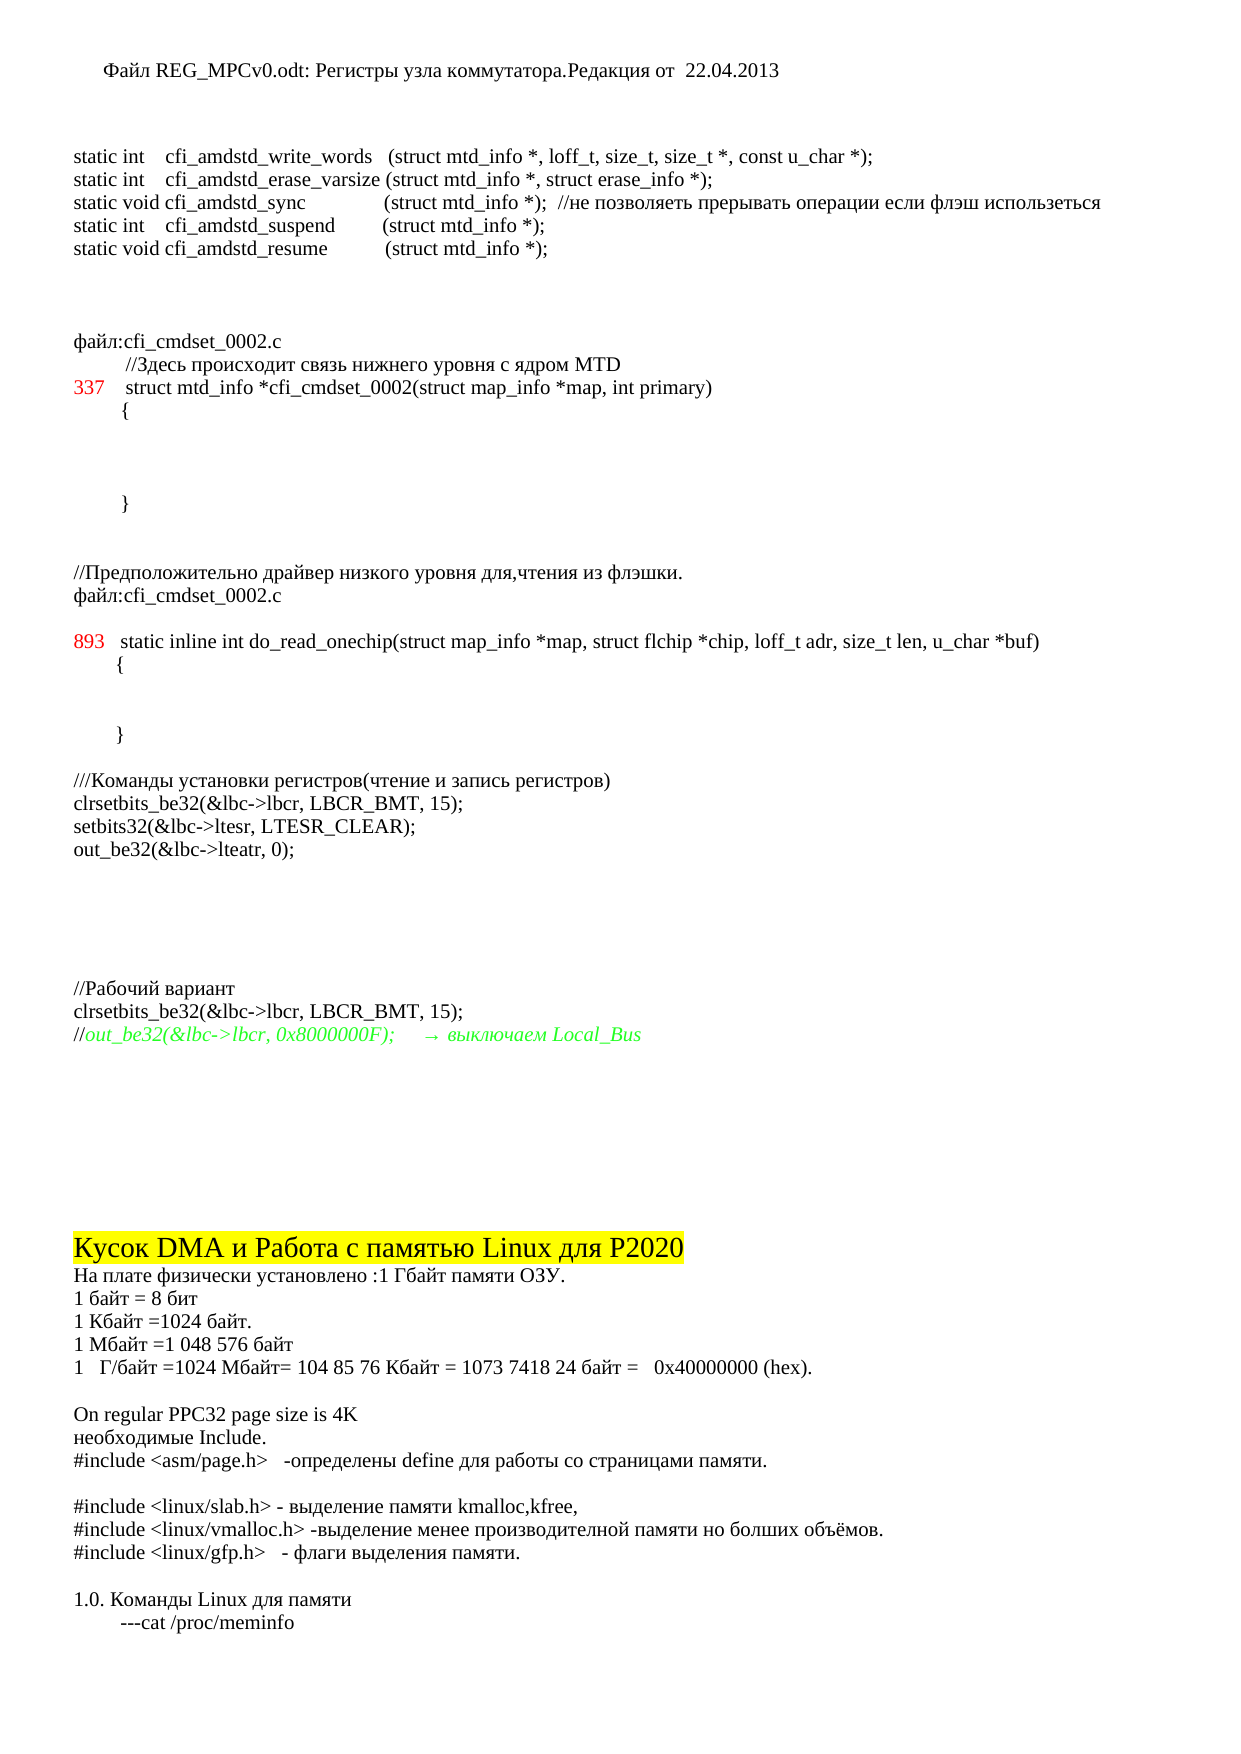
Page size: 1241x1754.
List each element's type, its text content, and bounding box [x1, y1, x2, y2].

text } [73, 491, 1144, 514]
text 1 Г/байт =1024 Мбайт= 104 85 76 Кбайт = 1073 7418 24 байт = 0x40000000 (hex). [73, 1356, 1144, 1379]
text #include <linux/vmalloc.h> -выделение менее производителной памяти но болших объёмов. [73, 1518, 1144, 1541]
text 1 Кбайт =1024 байт. [73, 1310, 1144, 1333]
text #include <asm/page.h> -определены define для работы со страницами памяти. [73, 1449, 1144, 1472]
text //Предположительно драйвер низкого уровня для,чтения из флэшки. [73, 561, 1144, 584]
text ---cat /proc/meminfo [73, 1611, 1144, 1634]
text 893 static inline int do_read_onechip(struct map_info *map, struct flchip *chip, loff_t adr, size_t len, u_char *buf) [73, 630, 1144, 653]
text Кусок DMA и Работа с памятью Linux для P2020 [73, 1231, 1144, 1264]
text необходимые Include. [73, 1426, 1144, 1449]
text On regular PPC32 page size is 4K [73, 1402, 1144, 1426]
text #include <linux/slab.h> - выделение памяти kmalloc,kfree, [73, 1495, 1144, 1518]
text static int cfi_amdstd_suspend (struct mtd_info *); [73, 214, 1144, 237]
text ///Команды установки регистров(чтение и запись регистров) [73, 769, 1144, 792]
text out_be32(&lbc->lteatr, 0); [73, 838, 1144, 861]
text static int cfi_amdstd_write_words (struct mtd_info *, loff_t, size_t, size_t *, const u_char *); [73, 144, 1144, 168]
text setbits32(&lbc->ltesr, LTESR_CLEAR); [73, 815, 1144, 838]
text 1 байт = 8 бит [73, 1287, 1144, 1310]
text static void cfi_amdstd_resume (struct mtd_info *); [73, 237, 1144, 260]
text //Здесь происходит связь нижнего уровня с ядром MTD [73, 353, 1144, 376]
text 1.0. Команды Linux для памяти [73, 1587, 1144, 1611]
text файл:cfi_cmdset_0002.c [73, 329, 1144, 353]
text { [73, 653, 1144, 676]
text static void cfi_amdstd_sync (struct mtd_info *); //не позволяеть прерывать операции если флэш использеться [73, 191, 1144, 214]
text static int cfi_amdstd_erase_varsize (struct mtd_info *, struct erase_info *); [73, 168, 1144, 191]
text //out_be32(&lbc->lbcr, 0x8000000F); → выключаем Local_Bus [73, 1023, 1144, 1046]
text #include <linux/gfp.h> - флаги выделения памяти. [73, 1541, 1144, 1564]
text //Рабочий вариант [73, 977, 1144, 1000]
text файл:cfi_cmdset_0002.c [73, 584, 1144, 607]
text } [73, 723, 1144, 746]
text clrsetbits_be32(&lbc->lbcr, LBCR_BMT, 15); [73, 792, 1144, 815]
text clrsetbits_be32(&lbc->lbcr, LBCR_BMT, 15); [73, 1000, 1144, 1023]
text { [73, 399, 1144, 422]
text На плате физически установлено :1 Гбайт памяти ОЗУ. [73, 1264, 1144, 1287]
text 337 struct mtd_info *cfi_cmdset_0002(struct map_info *map, int primary) [73, 376, 1144, 399]
text 1 Mбайт =1 048 576 байт [73, 1333, 1144, 1356]
